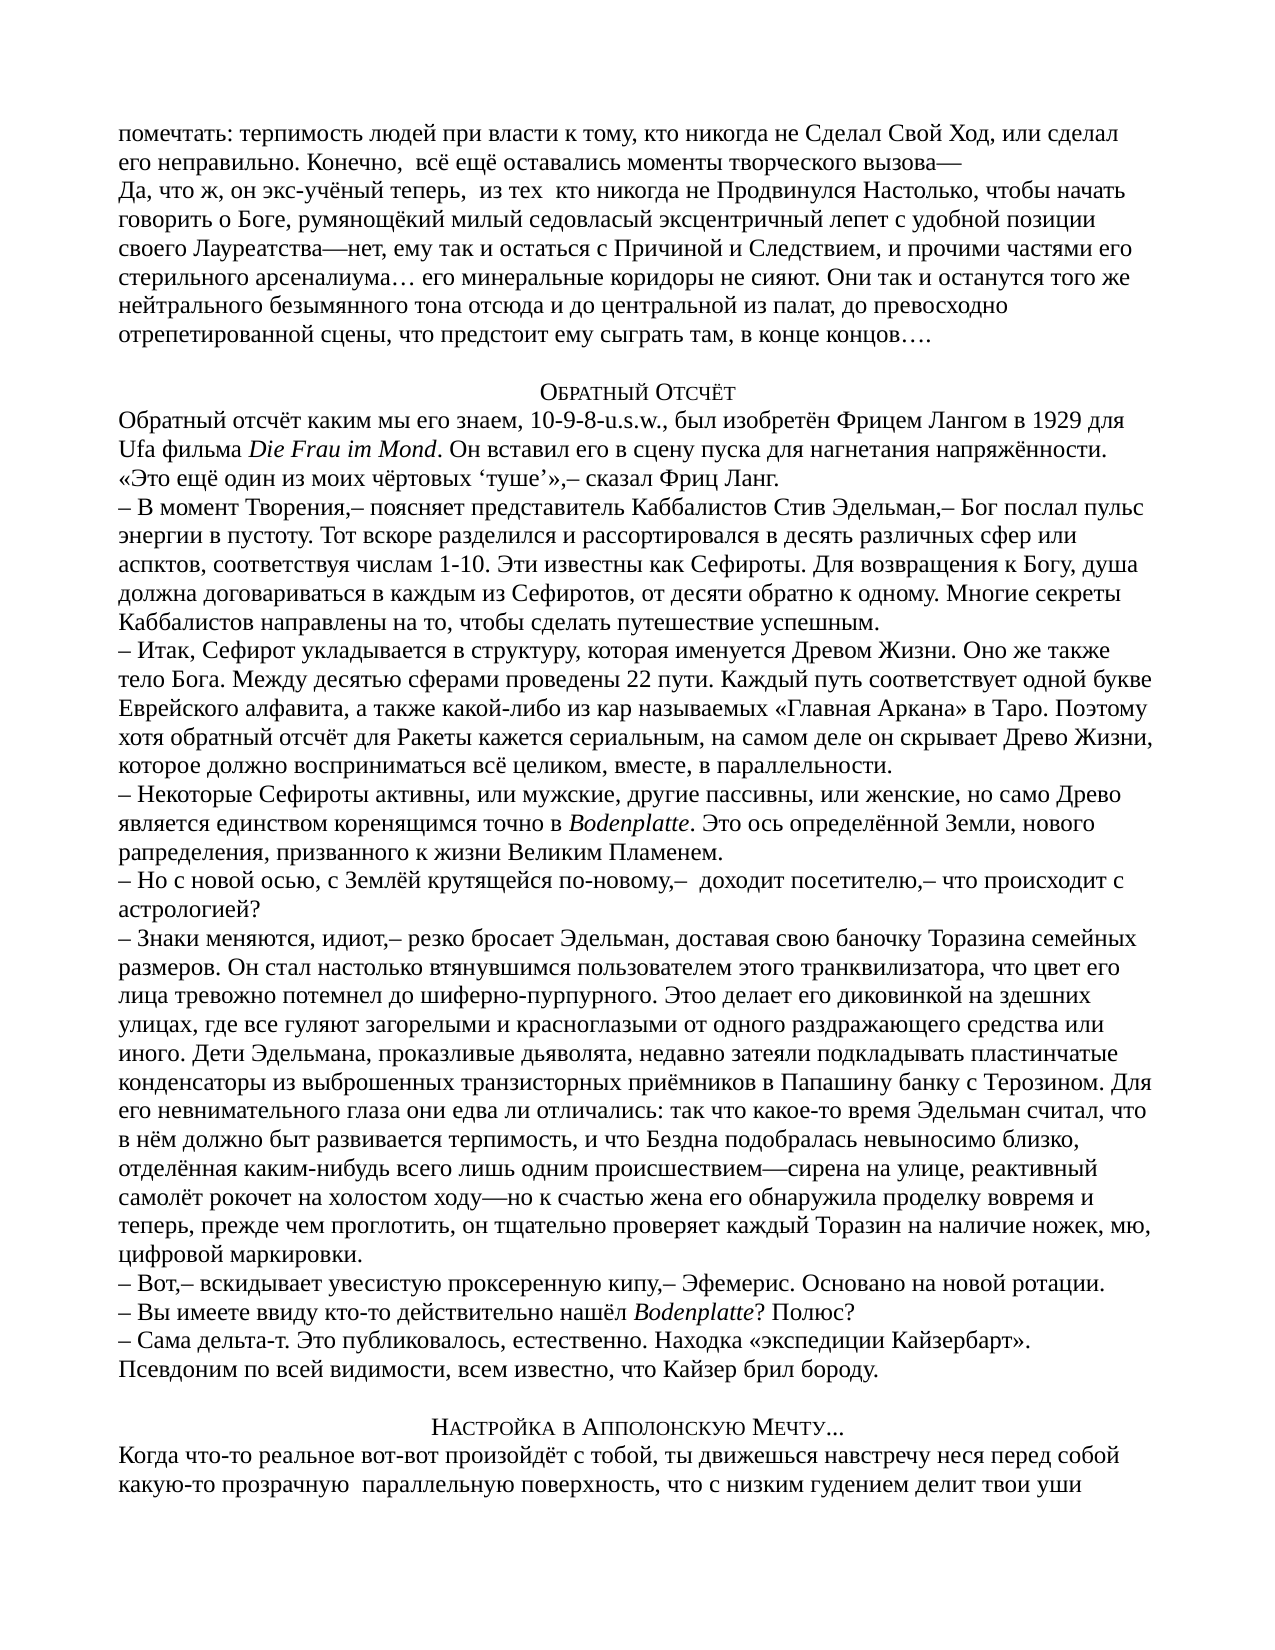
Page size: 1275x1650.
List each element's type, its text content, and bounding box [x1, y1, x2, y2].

text – В момент Творения,– поясняет представитель Каббалистов Стив Эдельман,– Бог послал пульс энергии в пустоту. Тот вскоре разделился и рассортировался в десять различных сфер или аспктов, соответствуя числам 1-10. Эти известны как Сефироты. Для возвращения к Богу, душа должна договариваться в каждым из Сефиротов, от десяти обратно к одному. Многие секреты Каббалистов направлены на то, чтобы сделать путешествие успешным. [118, 492, 1157, 636]
text – Вот,– вскидывает увесистую проксеренную кипу,– Эфемерис. Основано на новой ротации. [118, 1268, 1157, 1297]
text – Но с новой осью, с Землёй крутящейся по-новому,– доходит посетителю,– что происходит с астрологией? [118, 866, 1157, 923]
text Обратный Отсчёт [118, 377, 1157, 406]
text – Некоторые Сефироты активны, или мужские, другие пассивны, или женские, но само Древо является единством коренящимся точно в Bodenplatte. Это ось определённой Земли, нового рапределения, призванного к жизни Великим Пламенем. [118, 779, 1157, 866]
text – Вы имеете ввиду кто-то действительно нашёл Bodenplatte? Полюс? [118, 1297, 1157, 1326]
text – Сама дельта-т. Это публиковалось, естественно. Находка «экспедиции Кайзербарт». [118, 1326, 1157, 1354]
text – Знаки меняются, идиот,– резко бросает Эдельман, доставая свою баночку Торазина семейных размеров. Он стал настолько втянувшимся пользователем этого транквилизатора, что цвет его лица тревожно потемнел до шиферно-пурпурного. Этоо делает его диковинкой на здешних улицах, где все гуляют загорелыми и красноглазыми от одного раздражающего средства или иного. Дети Эдельмана, проказливые дьяволята, недавно затеяли подкладывать пластинчатые конденсаторы из выброшенных транзисторных приёмников в Папашину банку с Терозином. Для его невнимательного глаза они едва ли отличались: так что какое-то время Эдельман считал, что в нём должно быт развивается терпимость, и что Бездна подобралась невыносимо близко, отделённая каким-нибудь всего лишь одним происшествием—сирена на улице, реактивный самолёт рокочет на холостом ходу—но к счастью жена его обнаружила проделку вовремя и теперь, прежде чем проглотить, он тщательно проверяет каждый Торазин на наличие ножек, мю, цифровой маркировки. [118, 923, 1157, 1268]
text Да, что ж, он экс-учёный теперь, из тех кто никогда не Продвинулся Настолько, чтобы начать говорить о Боге, румянощёкий милый седовласый эксцентричный лепет с удобной позиции своего Лауреатства—нет, ему так и остаться с Причиной и Следствием, и прочими частями его стерильного арсеналиума… его минеральные коридоры не сияют. Они так и останутся того же нейтрального безымянного тона отсюда и до центральной из палат, до превосходно отрепетированной сцены, что предстоит ему сыграть там, в конце концов…. [118, 176, 1157, 348]
text Обратный отсчёт каким мы его знаем, 10-9-8-u.s.w., был изобретён Фрицем Лангом в 1929 для Ufa фильма Die Frau im Mond. Он вставил его в сцену пуска для нагнетания напряжённости. «Это ещё один из моих чёртовых ‘туше’»,– сказал Фриц Ланг. [118, 406, 1157, 492]
text Настройка в Апполонскую Мечту... [118, 1412, 1157, 1441]
text Когда что-то реальное вот-вот произойдёт с тобой, ты движешься навстречу неся перед собой какую-то прозрачную параллельную поверхность, что с низким гудением делит твои уши [118, 1441, 1157, 1498]
text Псевдоним по всей видимости, всем известно, что Кайзер брил бороду. [118, 1354, 1157, 1383]
text помечтать: терпимость людей при власти к тому, кто никогда не Сделал Свой Ход, или сделал его неправильно. Конечно, всё ещё оставались моменты творческого вызова— [118, 118, 1157, 176]
text – Итак, Сефирот укладывается в структуру, которая именуется Древом Жизни. Оно же также тело Бога. Между десятью сферами проведены 22 пути. Каждый путь соответствует одной букве Еврейского алфавита, а также какой-либо из кар называемых «Главная Аркана» в Таро. Поэтому хотя обратный отсчёт для Ракеты кажется сериальным, на самом деле он скрывает Древо Жизни, которое должно восприниматься всё целиком, вместе, в параллельности. [118, 636, 1157, 779]
